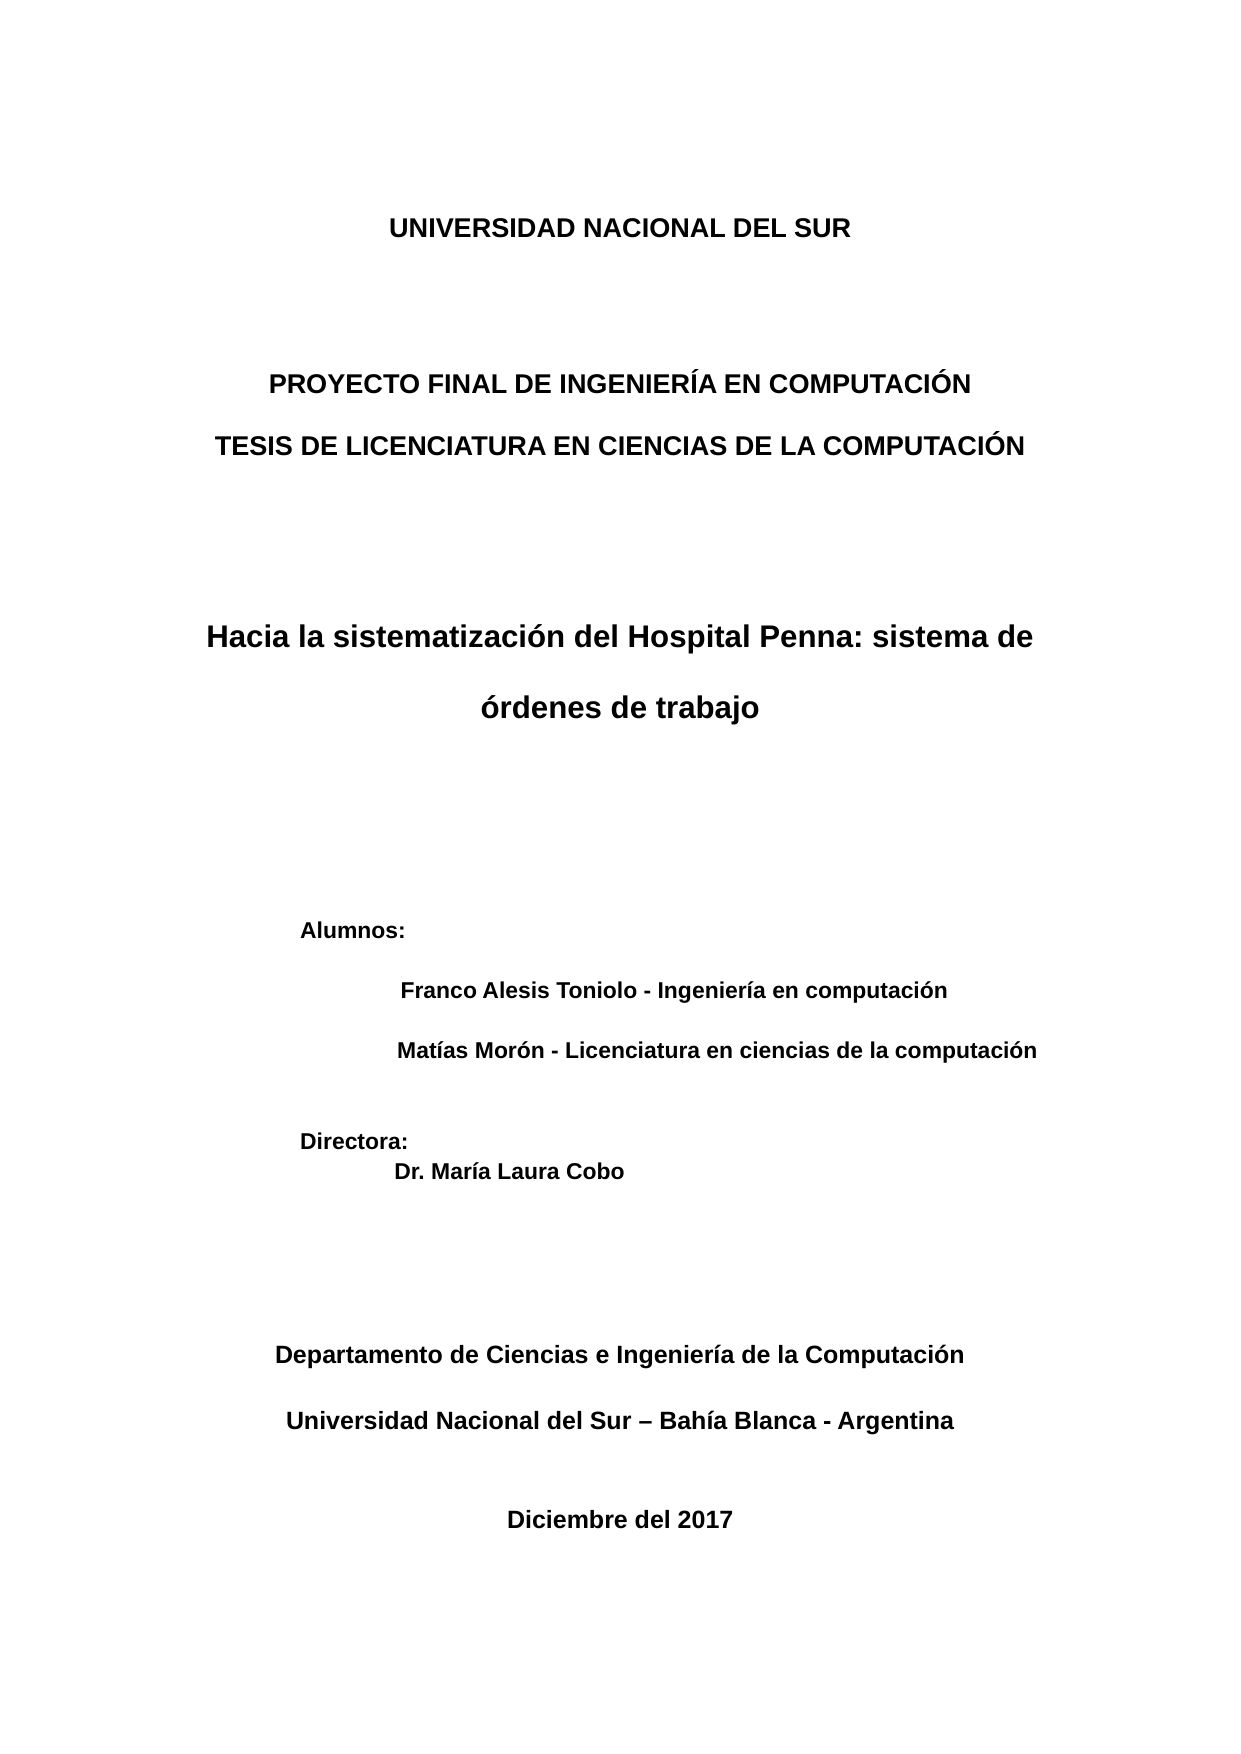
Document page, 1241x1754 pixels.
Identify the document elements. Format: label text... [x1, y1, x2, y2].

text Hacia la sistematización del Hospital Penna: sistema de órdenes de trabajo [150, 618, 1090, 726]
text Matías Morón - Licenciatura en ciencias de la computación [225, 1037, 1090, 1064]
text Departamento de Ciencias e Ingeniería de la Computación [150, 1339, 1090, 1368]
text Directora: [150, 1128, 1090, 1154]
text Franco Alesis Toniolo - Ingeniería en computación [300, 977, 1090, 1003]
text Dr. María Laura Cobo [150, 1158, 1090, 1185]
text Diciembre del 2017 [150, 1505, 1090, 1533]
text PROYECTO FINAL DE INGENIERÍA EN COMPUTACIÓN [150, 368, 1090, 399]
text Universidad Nacional del Sur – Bahía Blanca - Argentina [150, 1406, 1090, 1434]
text Alumnos: [225, 917, 1090, 943]
text TESIS DE LICENCIATURA EN CIENCIAS DE LA COMPUTACIÓN [150, 430, 1090, 461]
text UNIVERSIDAD NACIONAL DEL SUR [150, 212, 1090, 244]
